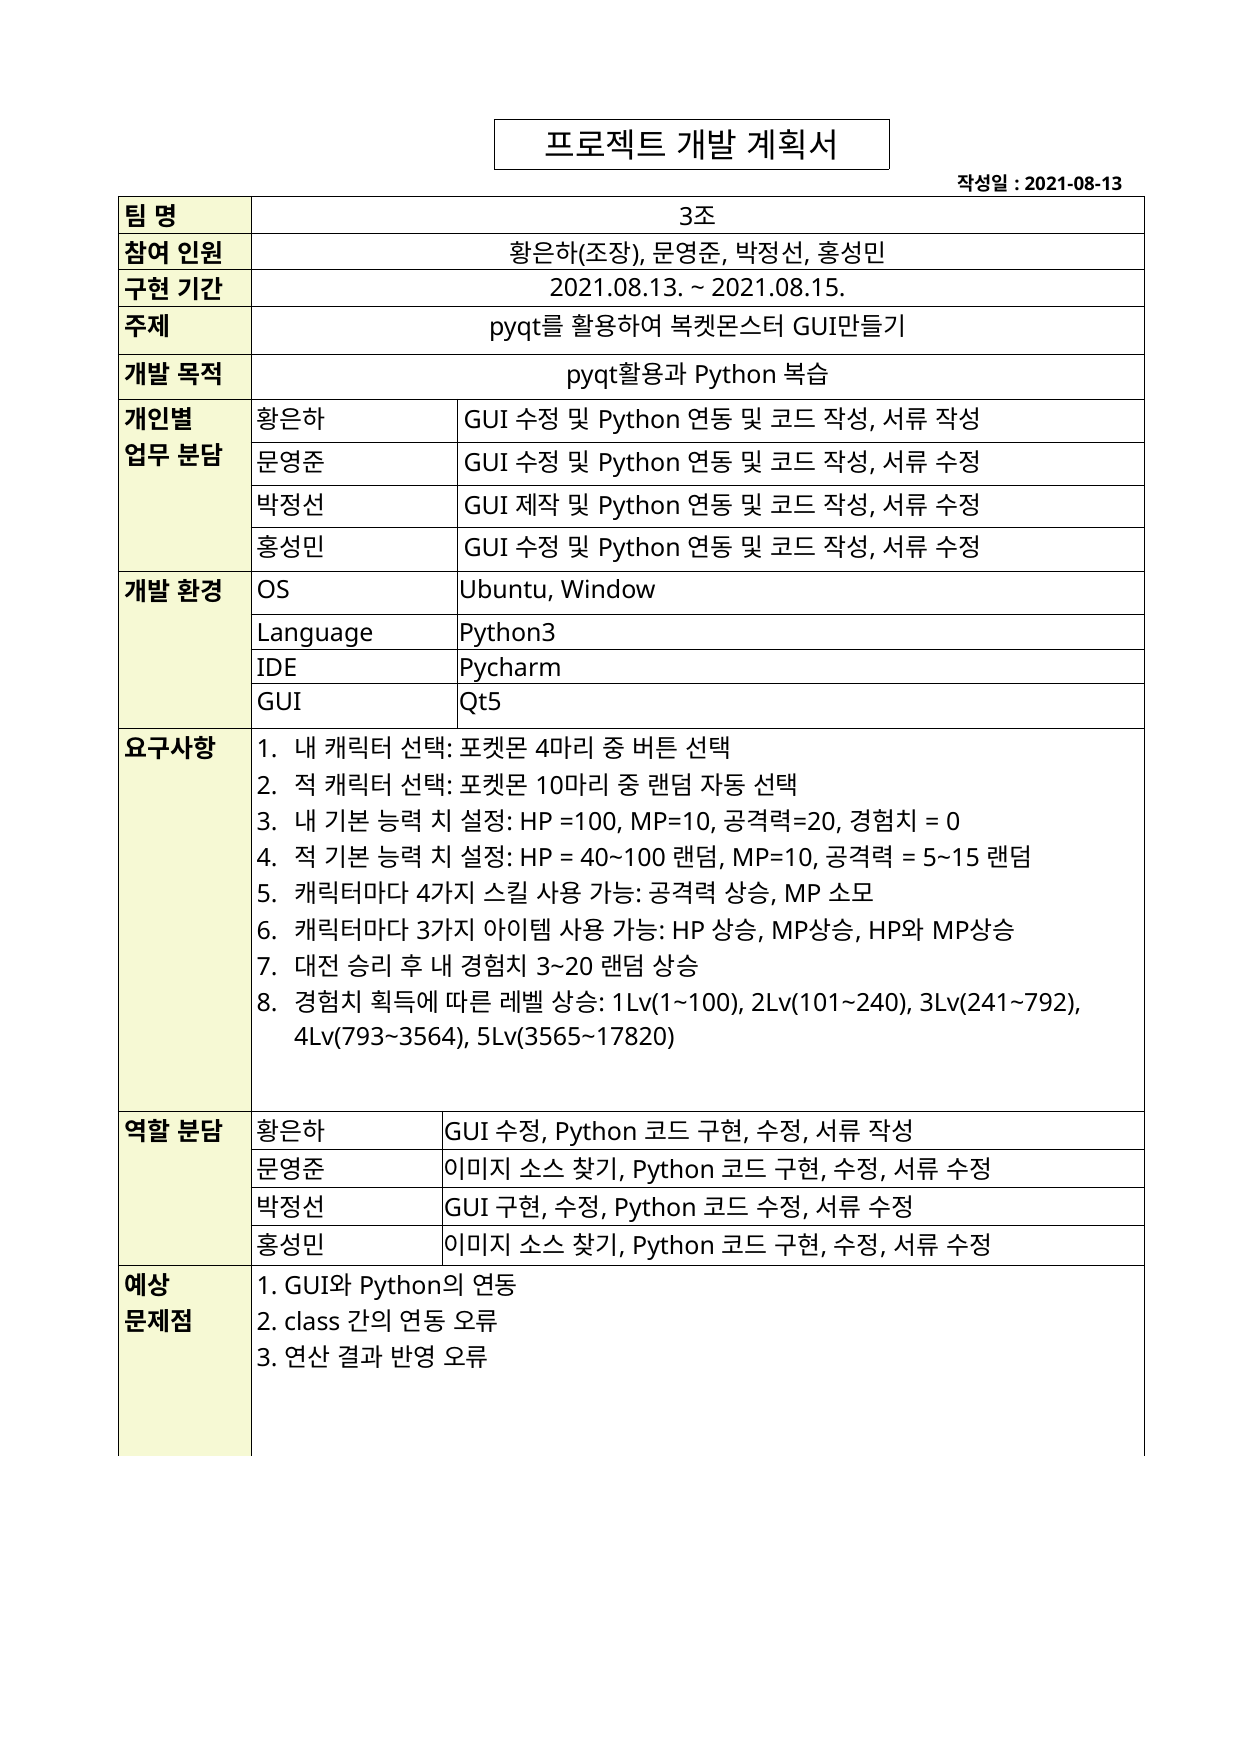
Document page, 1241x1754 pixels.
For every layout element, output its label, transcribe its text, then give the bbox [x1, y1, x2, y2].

table_cell GUI 구현, 수정, Python 코드 수정, 서류 수정 [443, 1188, 1144, 1225]
table_cell 이미지 소스 찾기, Python 코드 구현, 수정, 서류 수정 [443, 1226, 1144, 1265]
table_cell 역할 분담 [119, 1112, 251, 1265]
table_cell 예상 문제점 [119, 1266, 251, 1456]
table_cell 박정선 [252, 486, 457, 527]
table_cell 황은하 [252, 1112, 442, 1149]
table_cell GUI 수정 및 Python 연동 및 코드 작성, 서류 수정 [458, 443, 1144, 485]
table_cell GUI 수정 및 Python 연동 및 코드 작성, 서류 작성 [458, 400, 1144, 442]
table_cell 황은하 [252, 400, 457, 442]
table_cell 문영준 [252, 1150, 442, 1187]
table_cell 요구사항 [119, 729, 251, 1111]
table_cell 주제 [119, 307, 251, 354]
table_cell GUI [252, 684, 457, 728]
text 프로젝트 개발 계획서 [495, 120, 889, 167]
table_cell Python3 [458, 615, 1144, 649]
text 작성일 : 2021-08-13 [118, 118, 1122, 196]
table_cell Language [252, 615, 457, 649]
table_header 3조 [252, 197, 1144, 233]
table_cell 박정선 [252, 1188, 442, 1225]
table_cell 1. GUI와 Python의 연동 2. class 간의 연동 오류 3. 연산 결과 반영 오류 [252, 1266, 1144, 1456]
table_cell 홍성민 [252, 528, 457, 571]
table_cell OS [252, 572, 457, 614]
table_cell GUI 수정, Python 코드 구현, 수정, 서류 작성 [443, 1112, 1144, 1149]
table_cell Qt5 [458, 684, 1144, 728]
table_cell GUI 제작 및 Python 연동 및 코드 작성, 서류 수정 [458, 486, 1144, 527]
table_cell 문영준 [252, 443, 457, 485]
table_header 팀 명 [119, 197, 251, 233]
table_cell 개발 환경 [119, 572, 251, 728]
table_cell 구현 기간 [119, 270, 251, 306]
table_cell 개인별 업무 분담 [119, 400, 251, 571]
table_cell 홍성민 [252, 1226, 442, 1265]
table_cell IDE [252, 650, 457, 683]
table_cell 2021.08.13. ~ 2021.08.15. [252, 270, 1144, 306]
table_cell GUI 수정 및 Python 연동 및 코드 작성, 서류 수정 [458, 528, 1144, 571]
table_cell pyqt를 활용하여 복켓몬스터 GUI만들기 [252, 307, 1144, 354]
table_cell pyqt활용과 Python 복습 [252, 355, 1144, 399]
table_cell 내 캐릭터 선택: 포켓몬 4마리 중 버튼 선택 적 캐릭터 선택: 포켓몬 10마리 중 랜덤 자동 선택 내 기본 능력 치 설정: HP =100, MP=10, 공격력=20, 경험치 = 0 적 기본 능력 치 설정: HP = 40~100 랜덤, MP=10, 공격력 = 5~15 랜덤 캐릭터마다 4가지 스킬 사용 가능: 공격력 상승, MP 소모 캐릭터마다 3가지 아이템 사용 가능: HP 상승, MP상승, HP와 MP상승 대전 승리 후 내 경험치 3~20 랜덤 상승 경험치 획득에 따른 레벨 상승: 1Lv(1~100), 2Lv(101~240), 3Lv(241~792), 4Lv(793~3564), 5Lv(3565~17820) [252, 729, 1144, 1111]
table_cell 참여 인원 [119, 234, 251, 269]
table_cell 황은하(조장), 문영준, 박정선, 홍성민 [252, 234, 1144, 269]
table_cell Pycharm [458, 650, 1144, 683]
table_cell Ubuntu, Window [458, 572, 1144, 614]
table_cell 개발 목적 [119, 355, 251, 399]
table_cell 이미지 소스 찾기, Python 코드 구현, 수정, 서류 수정 [443, 1150, 1144, 1187]
